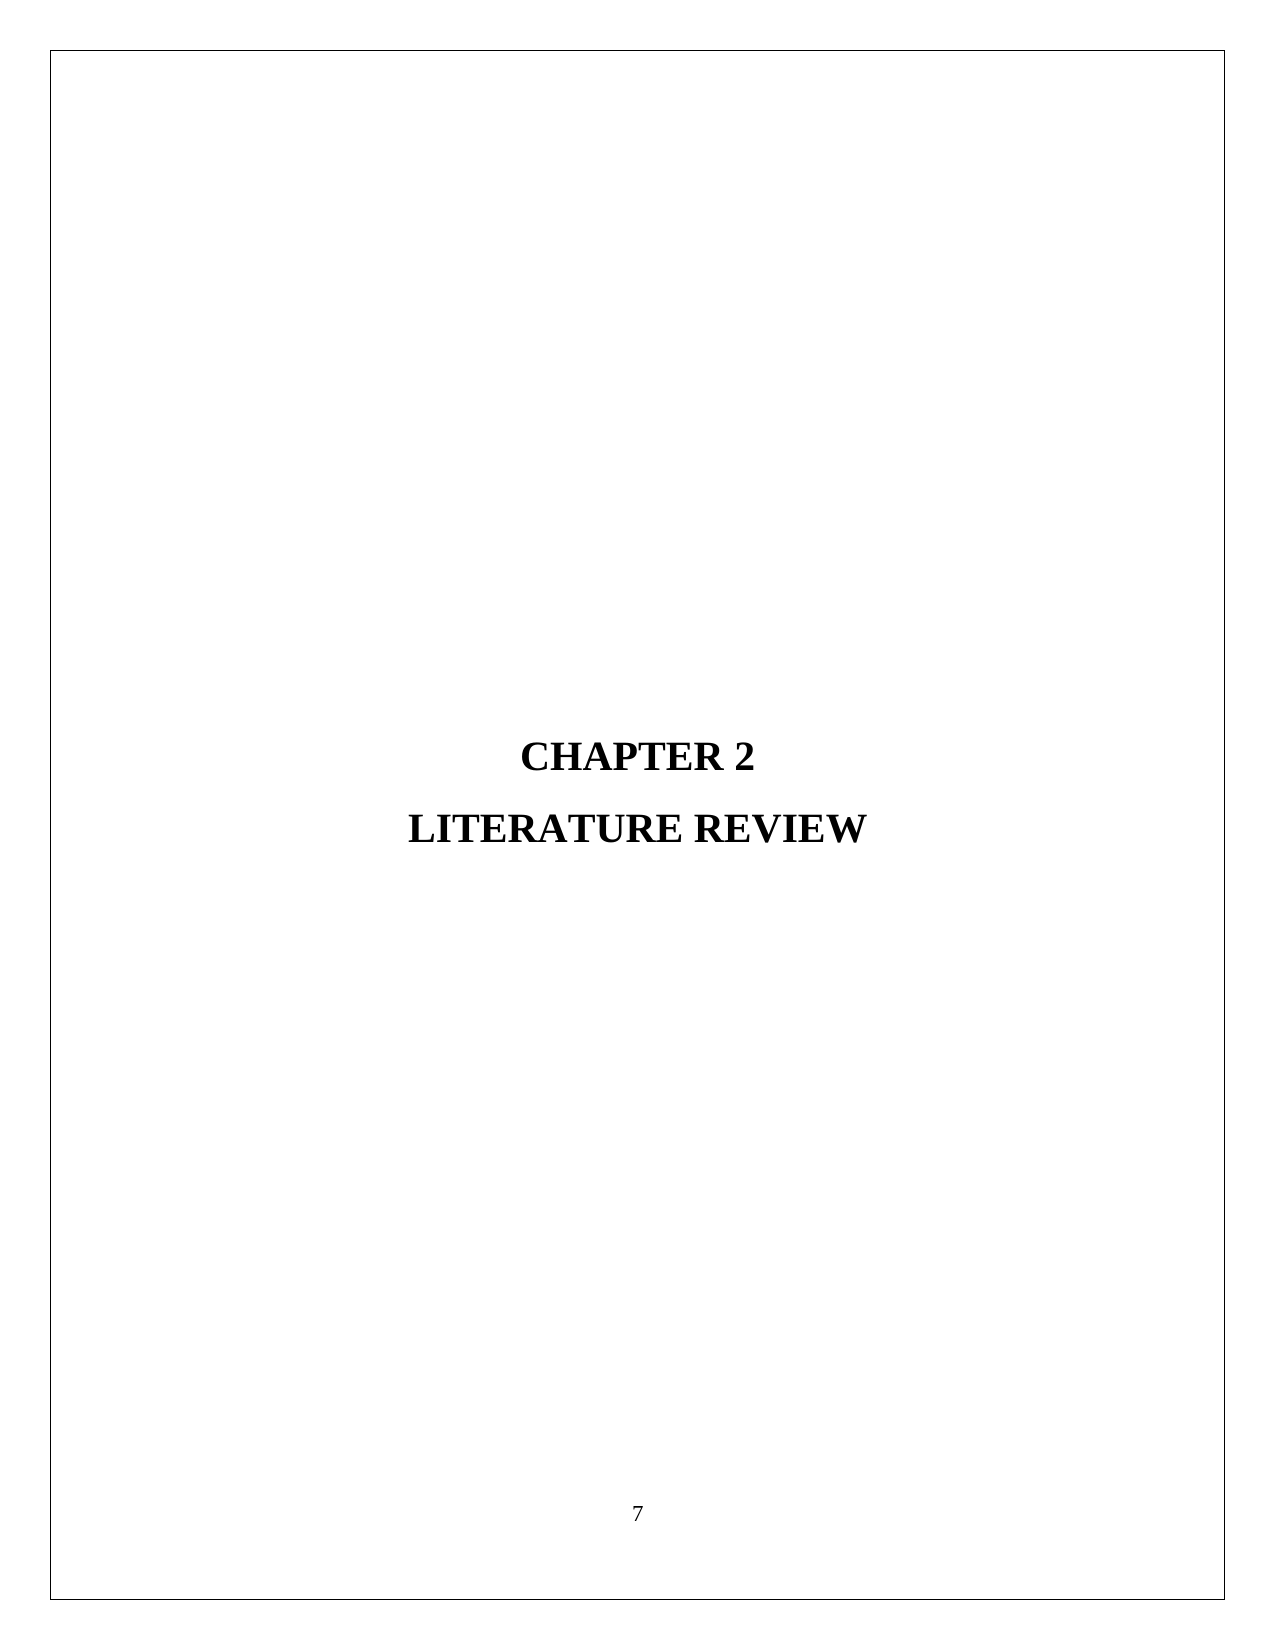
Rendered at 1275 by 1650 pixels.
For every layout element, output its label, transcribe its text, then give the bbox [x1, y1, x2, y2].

subtitle LITERATURE REVIEW [150, 803, 1125, 851]
subtitle CHAPTER 2 [150, 731, 1125, 779]
